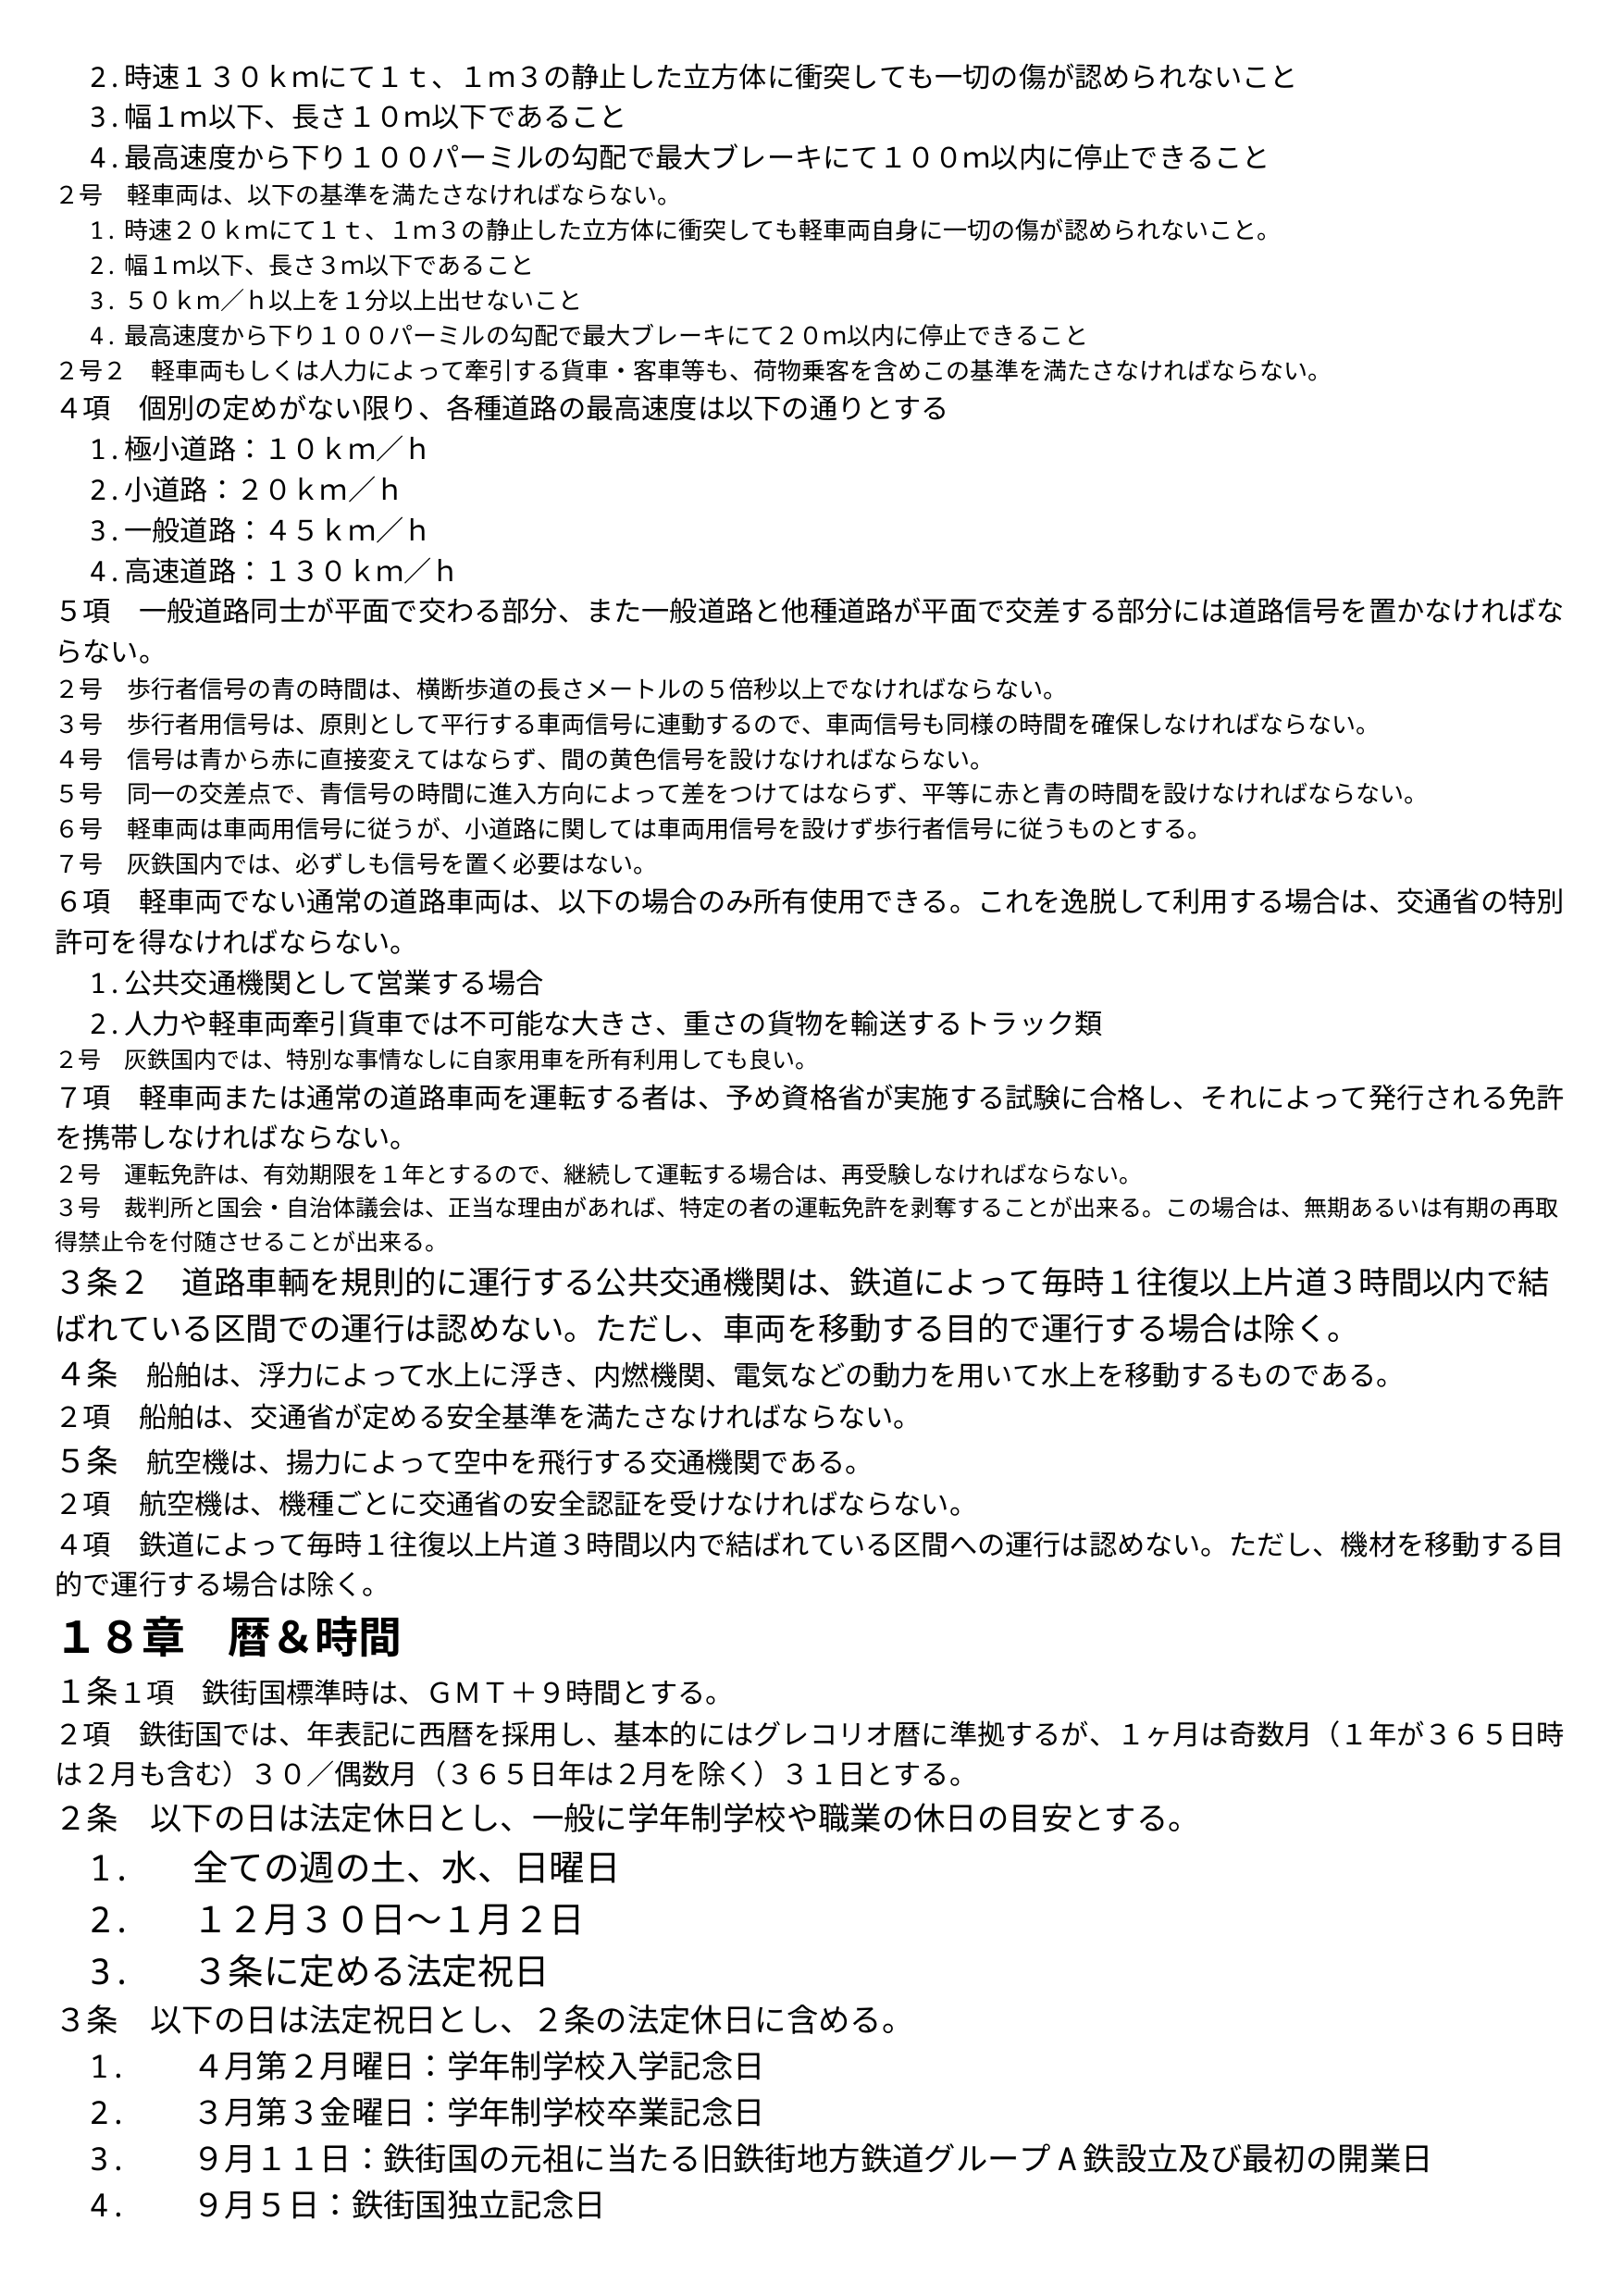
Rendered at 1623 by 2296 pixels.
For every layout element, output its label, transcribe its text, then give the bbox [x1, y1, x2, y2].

text ２条 以下の日は法定休日とし、一般に学年制学校や職業の休日の目安とする。 [55, 1793, 1568, 1839]
text ４項 鉄道によって毎時１往復以上片道３時間以内で結ばれている区間への運行は認めない。ただし、機材を移動する目的で運行する場合は除く。 [55, 1522, 1568, 1603]
text ４項 個別の定めがない限り、各種道路の最高速度は以下の通りとする [55, 387, 1568, 427]
text ３条２ 道路車輌を規則的に運行する公共交通機関は、鉄道によって毎時１往復以上片道３時間以内で結ばれている区間での運行は認めない。ただし、車両を移動する目的で運行する場合は除く。 [55, 1257, 1568, 1349]
list 最高速度から下り１００パーミルの勾配で最大ブレーキにて１００ｍ以内に停止できること [90, 136, 1568, 177]
list ９月５日：鉄街国独立記念日 [90, 2179, 1568, 2226]
text ６号 軽車両は車両用信号に従うが、小道路に関しては車両用信号を設けず歩行者信号に従うものとする。 [55, 810, 1568, 845]
list ３条に定める法定祝日 [90, 1942, 1568, 1994]
list ５０ｋｍ／ｈ以上を１分以上出せないこと [90, 281, 1568, 316]
text ２項 船舶は、交通省が定める安全基準を満たさなければならない。 [55, 1396, 1568, 1435]
text ３条 以下の日は法定祝日とし、２条の法定休日に含める。 [55, 1994, 1568, 2041]
text ２号 灰鉄国内では、特別な事情なしに自家用車を所有利用しても良い。 [55, 1042, 1568, 1075]
list ４月第２月曜日：学年制学校入学記念日 [90, 2041, 1568, 2087]
text ４条 船舶は、浮力によって水上に浮き、内燃機関、電気などの動力を用いて水上を移動するものである。 [55, 1349, 1568, 1396]
text ２号 歩行者信号の青の時間は、横断歩道の長さメートルの５倍秒以上でなければならない。 [55, 670, 1568, 705]
text ２項 鉄街国では、年表記に西暦を採用し、基本的にはグレコリオ暦に準拠するが、１ヶ月は奇数月（１年が３６５日時は２月も含む）３０／偶数月（３６５日年は２月を除く）３１日とする。 [55, 1712, 1568, 1793]
list 極小道路：１０ｋｍ／ｈ [90, 427, 1568, 467]
list ９月１１日：鉄街国の元祖に当たる旧鉄街地方鉄道グループA鉄設立及び最初の開業日 [90, 2133, 1568, 2179]
text ２項 航空機は、機種ごとに交通省の安全認証を受けなければならない。 [55, 1482, 1568, 1522]
list 高速道路：１３０ｋｍ／ｈ [90, 549, 1568, 590]
list ３月第３金曜日：学年制学校卒業記念日 [90, 2087, 1568, 2133]
text １条１項 鉄街国標準時は、ＧＭＴ＋９時間とする。 [55, 1666, 1568, 1712]
list 幅１ｍ以下、長さ１０ｍ以下であること [90, 95, 1568, 136]
list 最高速度から下り１００パーミルの勾配で最大ブレーキにて２０ｍ以内に停止できること [90, 316, 1568, 352]
text ６項 軽車両でない通常の道路車両は、以下の場合のみ所有使用できる。これを逸脱して利用する場合は、交通省の特別許可を得なければならない。 [55, 880, 1568, 961]
text ５条 航空機は、揚力によって空中を飛行する交通機関である。 [55, 1435, 1568, 1482]
text ７項 軽車両または通常の道路車両を運転する者は、予め資格省が実施する試験に合格し、それによって発行される免許を携帯しなければならない。 [55, 1075, 1568, 1156]
text ７号 灰鉄国内では、必ずしも信号を置く必要はない。 [55, 845, 1568, 880]
list 一般道路：４５ｋｍ／ｈ [90, 508, 1568, 549]
list 幅１ｍ以下、長さ３ｍ以下であること [90, 246, 1568, 281]
text ２号 運転免許は、有効期限を１年とするので、継続して運転する場合は、再受験しなければならない。 [55, 1156, 1568, 1190]
list 小道路：２０ｋｍ／ｈ [90, 467, 1568, 508]
list 人力や軽車両牽引貨車では不可能な大きさ、重さの貨物を輸送するトラック類 [90, 1001, 1568, 1042]
list 全ての週の土、水、日曜日 [90, 1839, 1568, 1891]
list 公共交通機関として営業する場合 [90, 961, 1568, 1001]
list 時速２０ｋｍにて１ｔ、１ｍ３の静止した立方体に衝突しても軽車両自身に一切の傷が認められないこと。 [90, 211, 1568, 246]
text ４号 信号は青から赤に直接変えてはならず、間の黄色信号を設けなければならない。 [55, 740, 1568, 775]
text ３号 歩行者用信号は、原則として平行する車両信号に連動するので、車両信号も同様の時間を確保しなければならない。 [55, 705, 1568, 740]
text ３号 裁判所と国会・自治体議会は、正当な理由があれば、特定の者の運転免許を剥奪することが出来る。この場合は、無期あるいは有期の再取得禁止令を付随させることが出来る。 [55, 1190, 1568, 1257]
text ５号 同一の交差点で、青信号の時間に進入方向によって差をつけてはならず、平等に赤と青の時間を設けなければならない。 [55, 775, 1568, 810]
text ５項 一般道路同士が平面で交わる部分、また一般道路と他種道路が平面で交差する部分には道路信号を置かなければならない。 [55, 590, 1568, 670]
text ２号２ 軽車両もしくは人力によって牽引する貨車・客車等も、荷物乗客を含めこの基準を満たさなければならない。 [55, 352, 1568, 387]
text １８章 暦＆時間 [55, 1603, 1568, 1666]
list 時速１３０ｋｍにて１ｔ、１ｍ３の静止した立方体に衝突しても一切の傷が認められないこと [90, 55, 1568, 95]
text ２号 軽車両は、以下の基準を満たさなければならない。 [55, 177, 1568, 211]
list １２月３０日～１月２日 [90, 1891, 1568, 1942]
